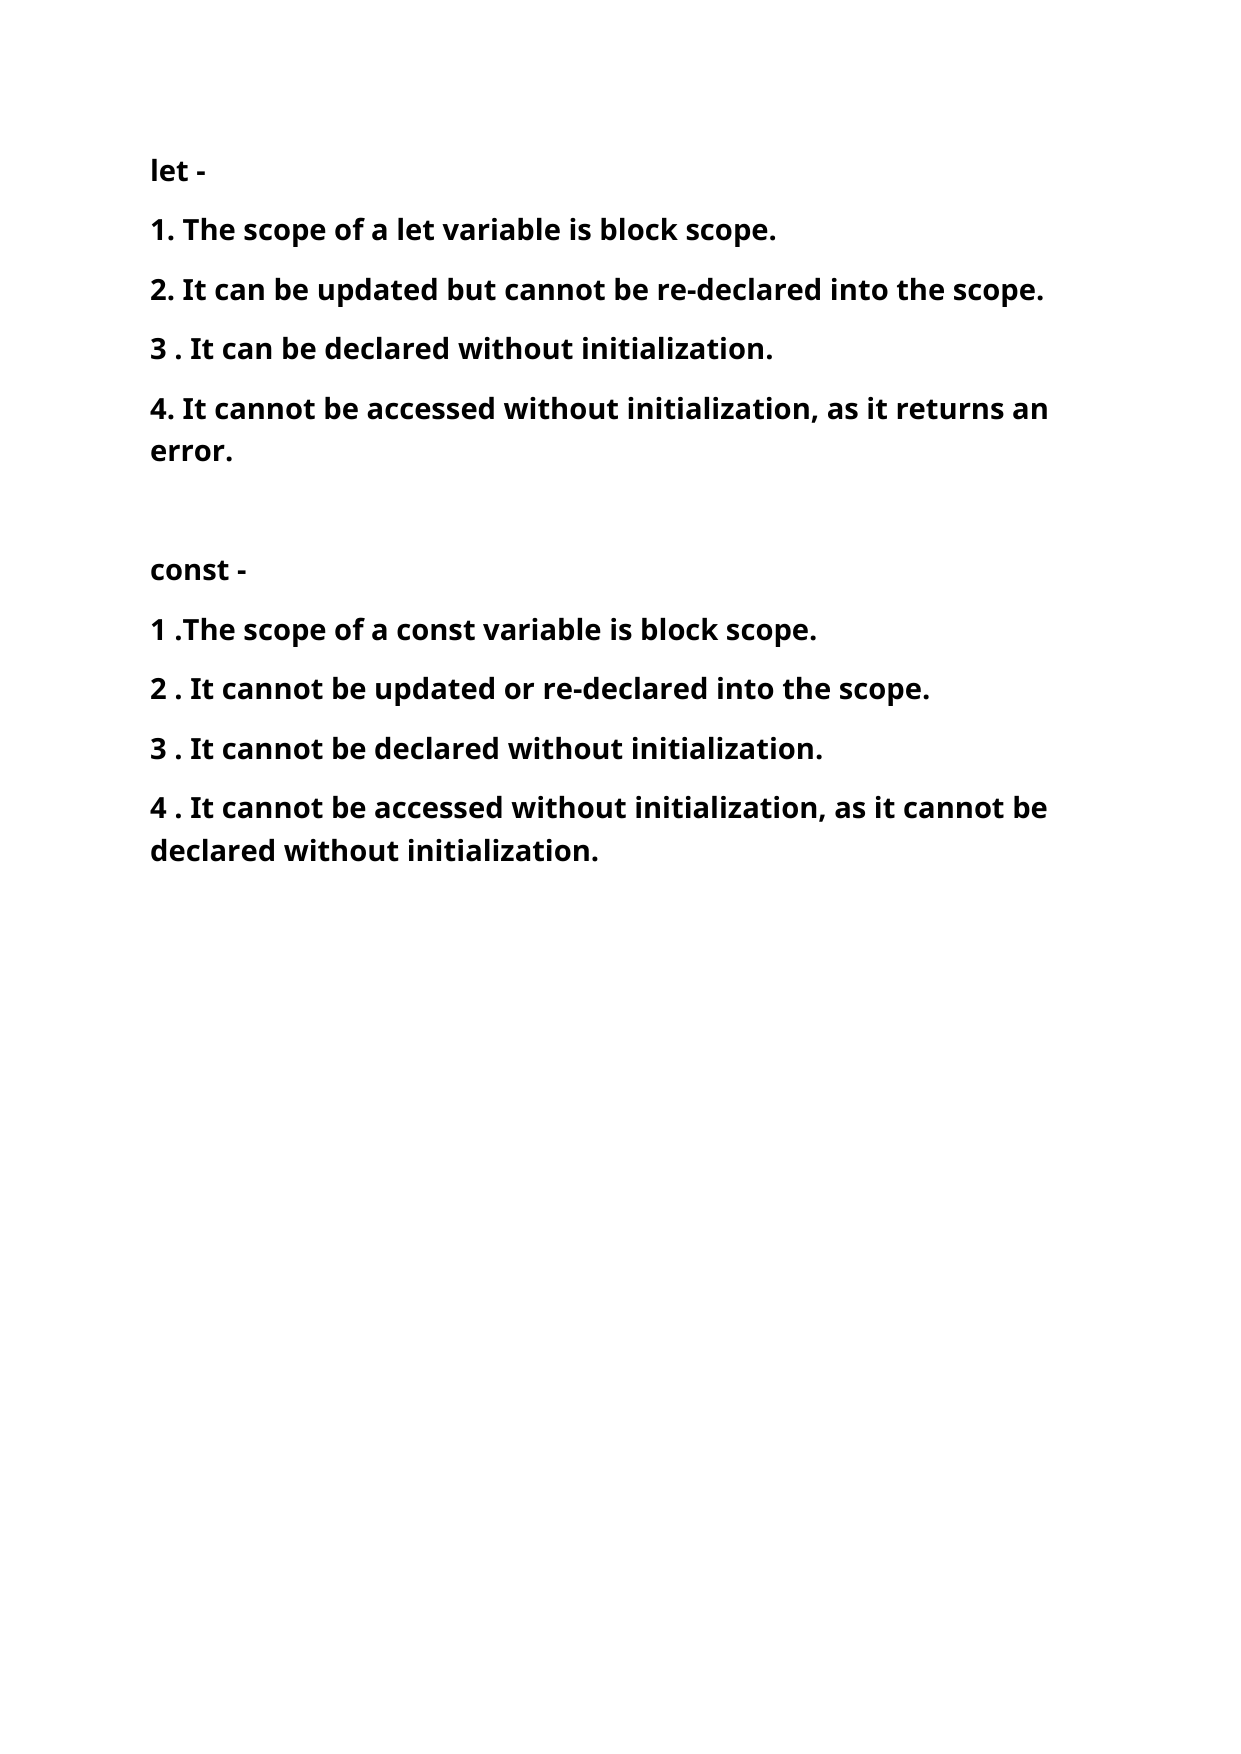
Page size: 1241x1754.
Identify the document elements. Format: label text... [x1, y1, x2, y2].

text 3 . It can be declared without initialization. [150, 328, 1090, 368]
text const - [150, 550, 1090, 589]
text 3 . It cannot be declared without initialization. [150, 728, 1090, 768]
text let - [150, 150, 1090, 190]
text 1. The scope of a let variable is block scope. [150, 209, 1090, 249]
text 4 . It cannot be accessed without initialization, as it cannot be declared without initialization. [150, 788, 1090, 870]
text 2. It can be updated but cannot be re-declared into the scope. [150, 269, 1090, 309]
text 4. It cannot be accessed without initialization, as it returns an error. [150, 388, 1090, 470]
text 2 . It cannot be updated or re-declared into the scope. [150, 669, 1090, 708]
text 1 .The scope of a const variable is block scope. [150, 609, 1090, 649]
